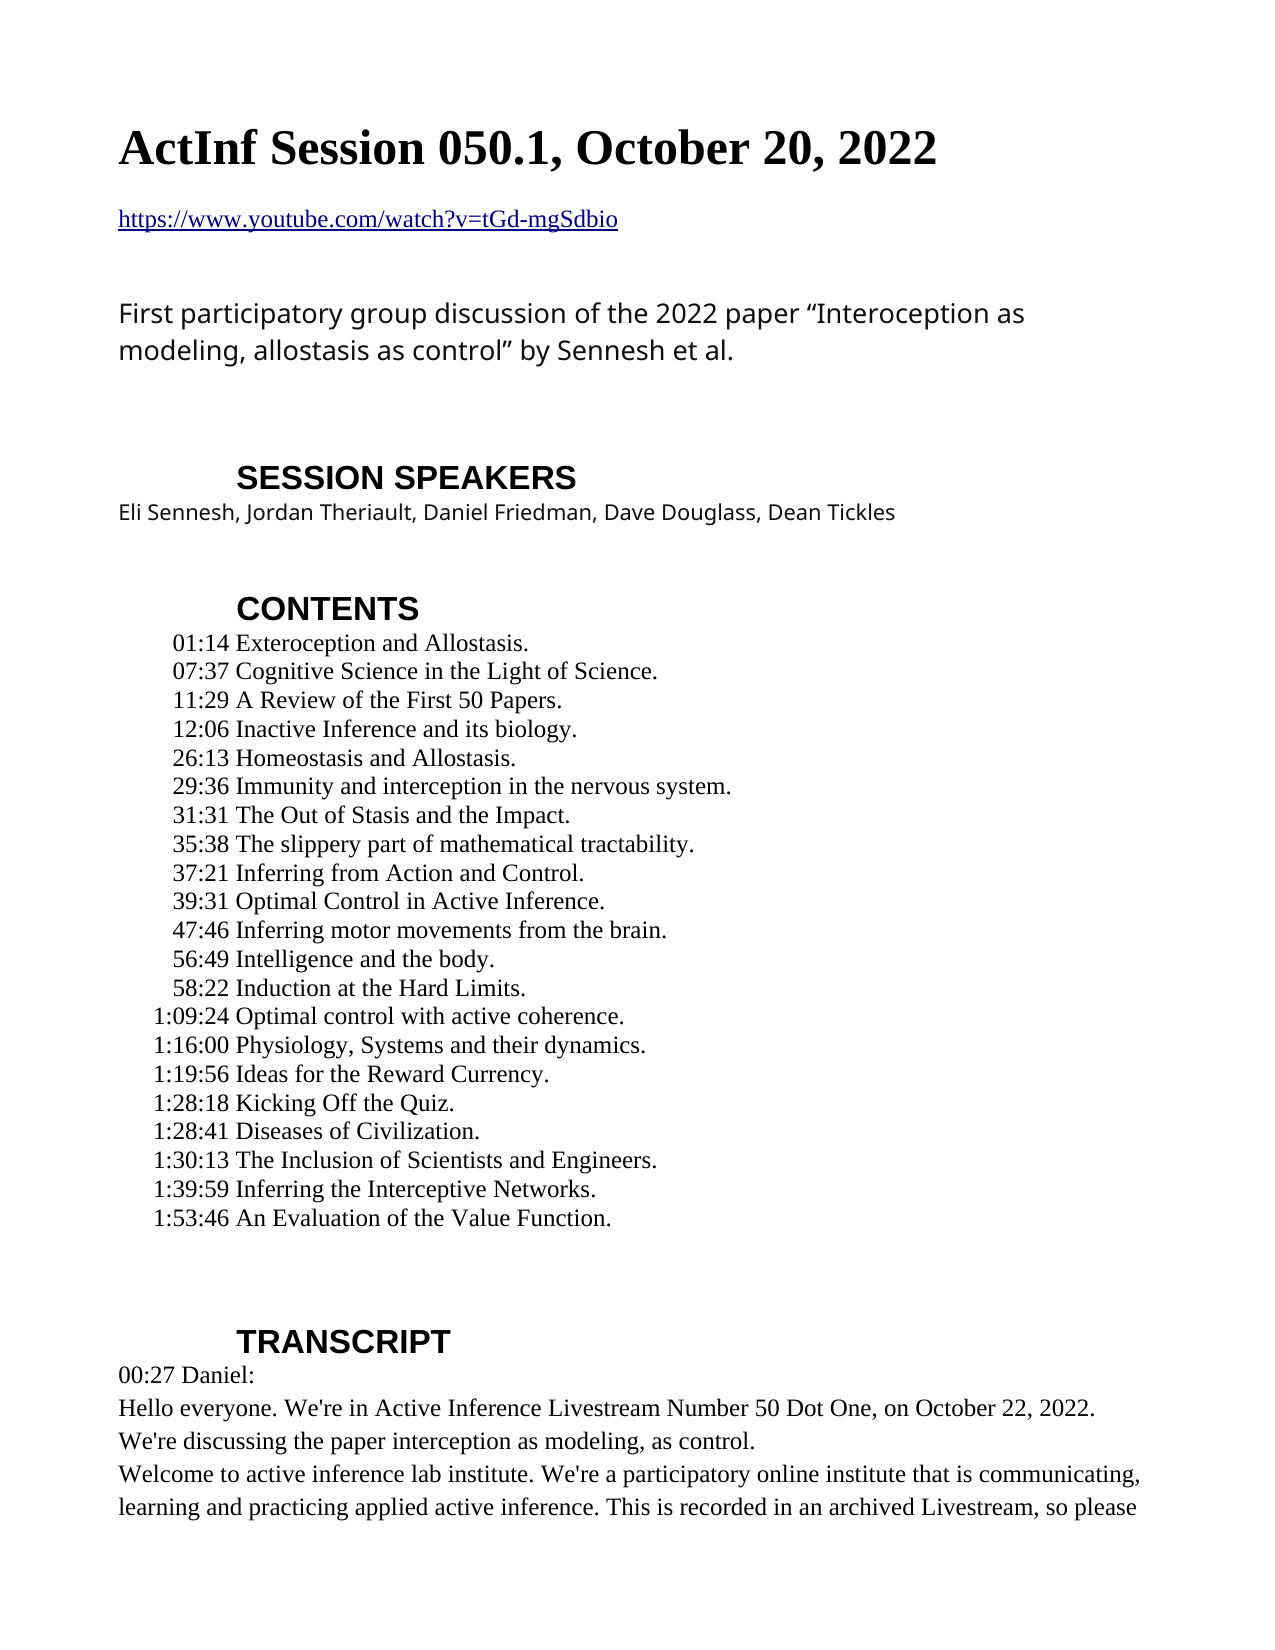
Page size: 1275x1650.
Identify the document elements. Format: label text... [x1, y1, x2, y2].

text Hello everyone. We're in Active Inference Livestream Number 50 Dot One, on October 22, 2022. We're discussing the paper interception as modeling, as control. [118, 1393, 1157, 1455]
table_cell Inferring from Action and Control. [232, 858, 757, 886]
table_cell Kicking Off the Quiz. [232, 1088, 757, 1116]
table_cell 12:06 [112, 714, 232, 743]
subtitle SESSION SPEAKERS [118, 458, 1157, 496]
table_cell 1:16:00 [112, 1030, 232, 1059]
table_cell Inferring motor movements from the brain. [232, 915, 757, 944]
table_cell 1:30:13 [112, 1145, 232, 1174]
table_cell 58:22 [112, 973, 232, 1001]
table_cell 29:36 [112, 771, 232, 800]
subtitle CONTENTS [118, 589, 1157, 628]
table_cell 1:53:46 [112, 1203, 232, 1231]
table_cell The Out of Stasis and the Impact. [232, 800, 757, 829]
table_cell 1:39:59 [112, 1174, 232, 1203]
table_cell The slippery part of mathematical tractability. [232, 829, 757, 858]
table_cell 1:28:41 [112, 1116, 232, 1145]
table_cell Optimal control with active coherence. [232, 1001, 757, 1030]
table_cell Optimal Control in Active Inference. [232, 886, 757, 915]
text First participatory group discussion of the 2022 paper “Interoception as modeling, allostasis as control” by Sennesh et al. [118, 295, 1157, 369]
table_cell An Evaluation of the Value Function. [232, 1203, 757, 1231]
table_cell 07:37 [112, 656, 232, 685]
table_cell 1:28:18 [112, 1088, 232, 1116]
table_cell Cognitive Science in the Light of Science. [232, 656, 757, 685]
table_cell 47:46 [112, 915, 232, 944]
table_cell 1:09:24 [112, 1001, 232, 1030]
table_cell 11:29 [112, 685, 232, 714]
table_header 01:14 [112, 628, 232, 656]
table_cell 37:21 [112, 858, 232, 886]
table_header Exteroception and Allostasis. [232, 628, 757, 656]
subtitle TRANSCRIPT [118, 1322, 1157, 1360]
table_cell A Review of the First 50 Papers. [232, 685, 757, 714]
table_cell 31:31 [112, 800, 232, 829]
text Welcome to active inference lab institute. We're a participatory online institute that is communicating, learning and practicing applied active inference. This is recorded in an archived Livestream, so please [118, 1459, 1157, 1521]
table_cell Immunity and interception in the nervous system. [232, 771, 757, 800]
table_cell Homeostasis and Allostasis. [232, 743, 757, 771]
table_cell Induction at the Hard Limits. [232, 973, 757, 1001]
table_cell Inactive Inference and its biology. [232, 714, 757, 743]
table_cell Ideas for the Reward Currency. [232, 1059, 757, 1088]
table_cell The Inclusion of Scientists and Engineers. [232, 1145, 757, 1174]
table_cell Inferring the Interceptive Networks. [232, 1174, 757, 1203]
table_cell 1:19:56 [112, 1059, 232, 1088]
table_cell 35:38 [112, 829, 232, 858]
text https://www.youtube.com/watch?v=tGd-mgSdbio [118, 204, 1157, 233]
text Eli Sennesh, Jordan Theriault, Daniel Friedman, Dave Douglass, Dean Tickles [118, 496, 1157, 526]
table_cell 26:13 [112, 743, 232, 771]
table_cell Intelligence and the body. [232, 944, 757, 973]
subtitle ActInf Session 050.1, October 20, 2022 [118, 118, 1157, 176]
table_cell 56:49 [112, 944, 232, 973]
table_cell Physiology, Systems and their dynamics. [232, 1030, 757, 1059]
table_cell 39:31 [112, 886, 232, 915]
text 00:27 Daniel: [118, 1360, 1157, 1389]
table_cell Diseases of Civilization. [232, 1116, 757, 1145]
